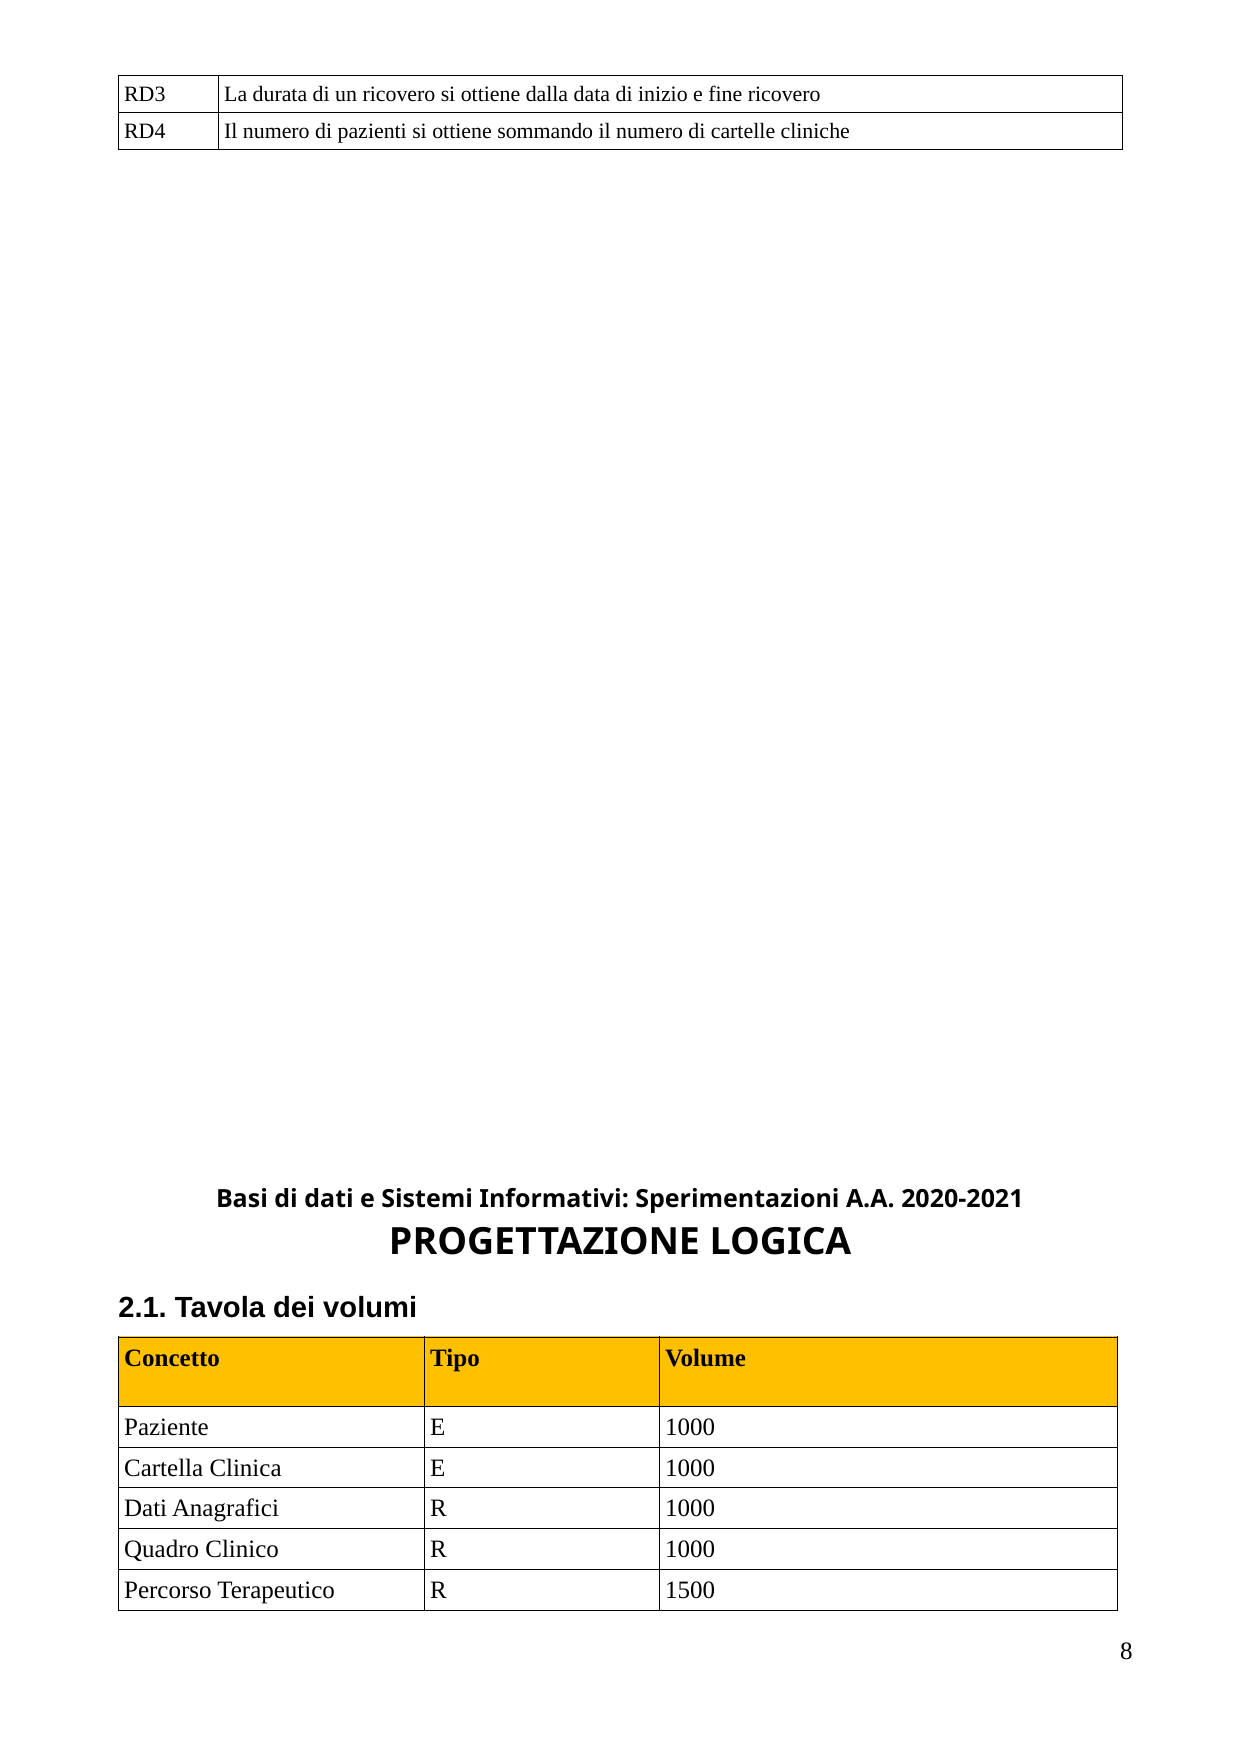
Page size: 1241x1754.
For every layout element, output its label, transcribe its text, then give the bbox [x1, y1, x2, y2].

table_cell La durata di un ricovero si ottiene dalla data di inizio e fine ricovero [219, 76, 1122, 112]
table_cell E [425, 1407, 659, 1447]
table_cell RD3 [119, 76, 218, 112]
table_cell 1000 [660, 1407, 1117, 1447]
table_header Volume [660, 1338, 1117, 1406]
table_cell Quadro Clinico [119, 1529, 424, 1569]
table_cell 1000 [660, 1529, 1117, 1569]
table_cell Dati Anagrafici [119, 1488, 424, 1528]
table_cell Il numero di pazienti si ottiene sommando il numero di cartelle cliniche [219, 113, 1122, 149]
table_cell 1000 [660, 1448, 1117, 1487]
table_header Concetto [119, 1338, 424, 1406]
table_cell E [425, 1448, 659, 1487]
table_cell Percorso Terapeutico [119, 1570, 424, 1609]
table_cell Cartella Clinica [119, 1448, 424, 1487]
table_header Tipo [425, 1338, 659, 1406]
text PROGETTAZIONE LOGICA [118, 1214, 1122, 1265]
table_cell R [425, 1529, 659, 1569]
table_cell R [425, 1570, 659, 1609]
text Basi di dati e Sistemi Informativi: Sperimentazioni A.A. 2020-2021 [118, 1180, 1122, 1214]
table_cell Paziente [119, 1407, 424, 1447]
table_cell R [425, 1488, 659, 1528]
table_cell 1000 [660, 1488, 1117, 1528]
subtitle 2.1. Tavola dei volumi [118, 1290, 1122, 1324]
table_cell RD4 [119, 113, 218, 149]
table_cell 1500 [660, 1570, 1117, 1609]
